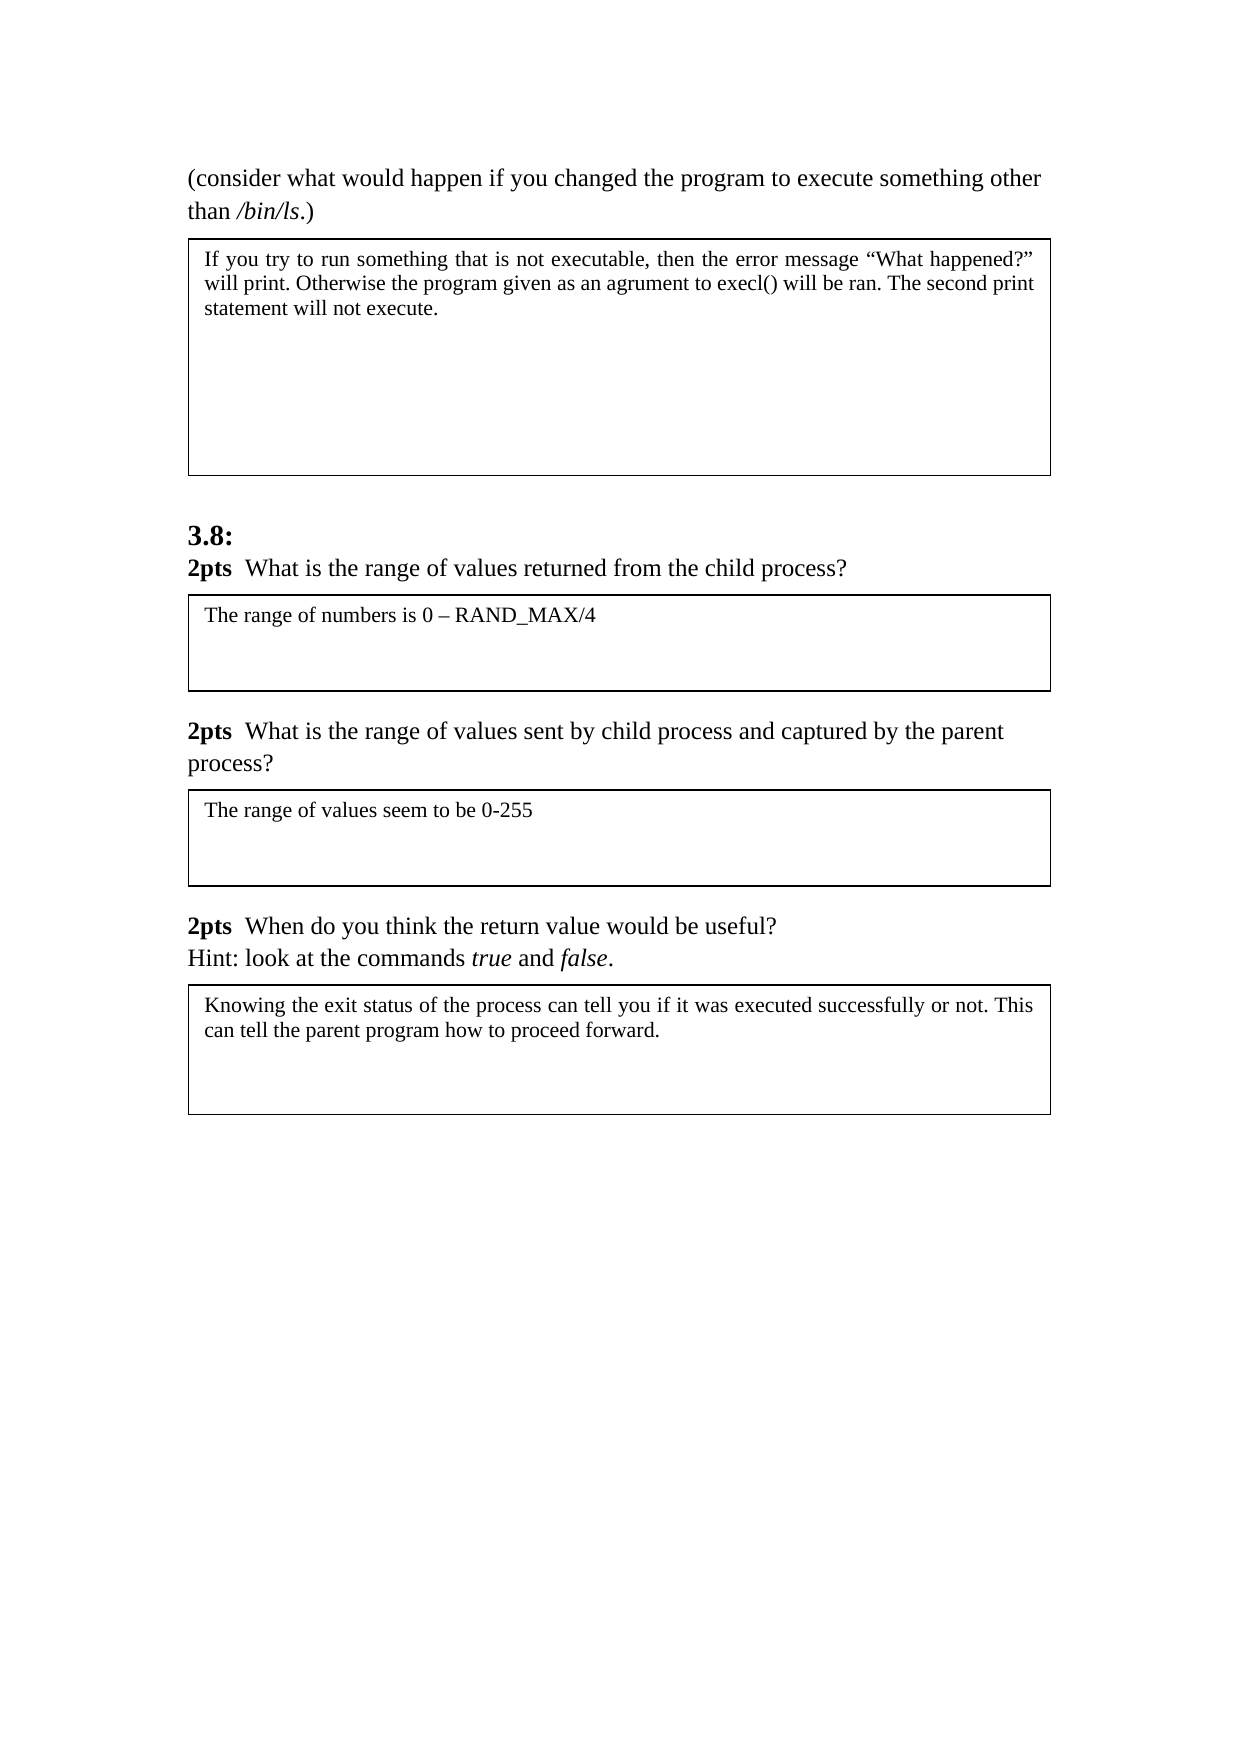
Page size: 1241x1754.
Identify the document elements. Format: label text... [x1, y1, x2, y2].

text Knowing the exit status of the process can tell you if it was executed successfully or not. This can tell the parent program how to proceed forward. [204, 993, 1035, 1042]
text Hint: look at the commands true and false. [187, 942, 1053, 974]
text 2pts When do you think the return value would be useful? [187, 779, 1053, 942]
text (consider what would happen if you changed the program to execute something other than /bin/ls.) [187, 162, 1053, 227]
text 3.8: [187, 519, 1053, 552]
text 2pts What is the range of values returned from the child process? [187, 552, 1053, 584]
text The range of numbers is 0 – RAND_MAX/4 [204, 603, 1035, 627]
text The range of values seem to be 0-255 [204, 798, 1035, 822]
text 2pts What is the range of values sent by child process and captured by the parent process? [187, 584, 1053, 779]
text If you try to run something that is not executable, then the error message “What happened?” will print. Otherwise the program given as an agrument to execl() will be ran. The second print statement will not execute. [204, 247, 1035, 320]
